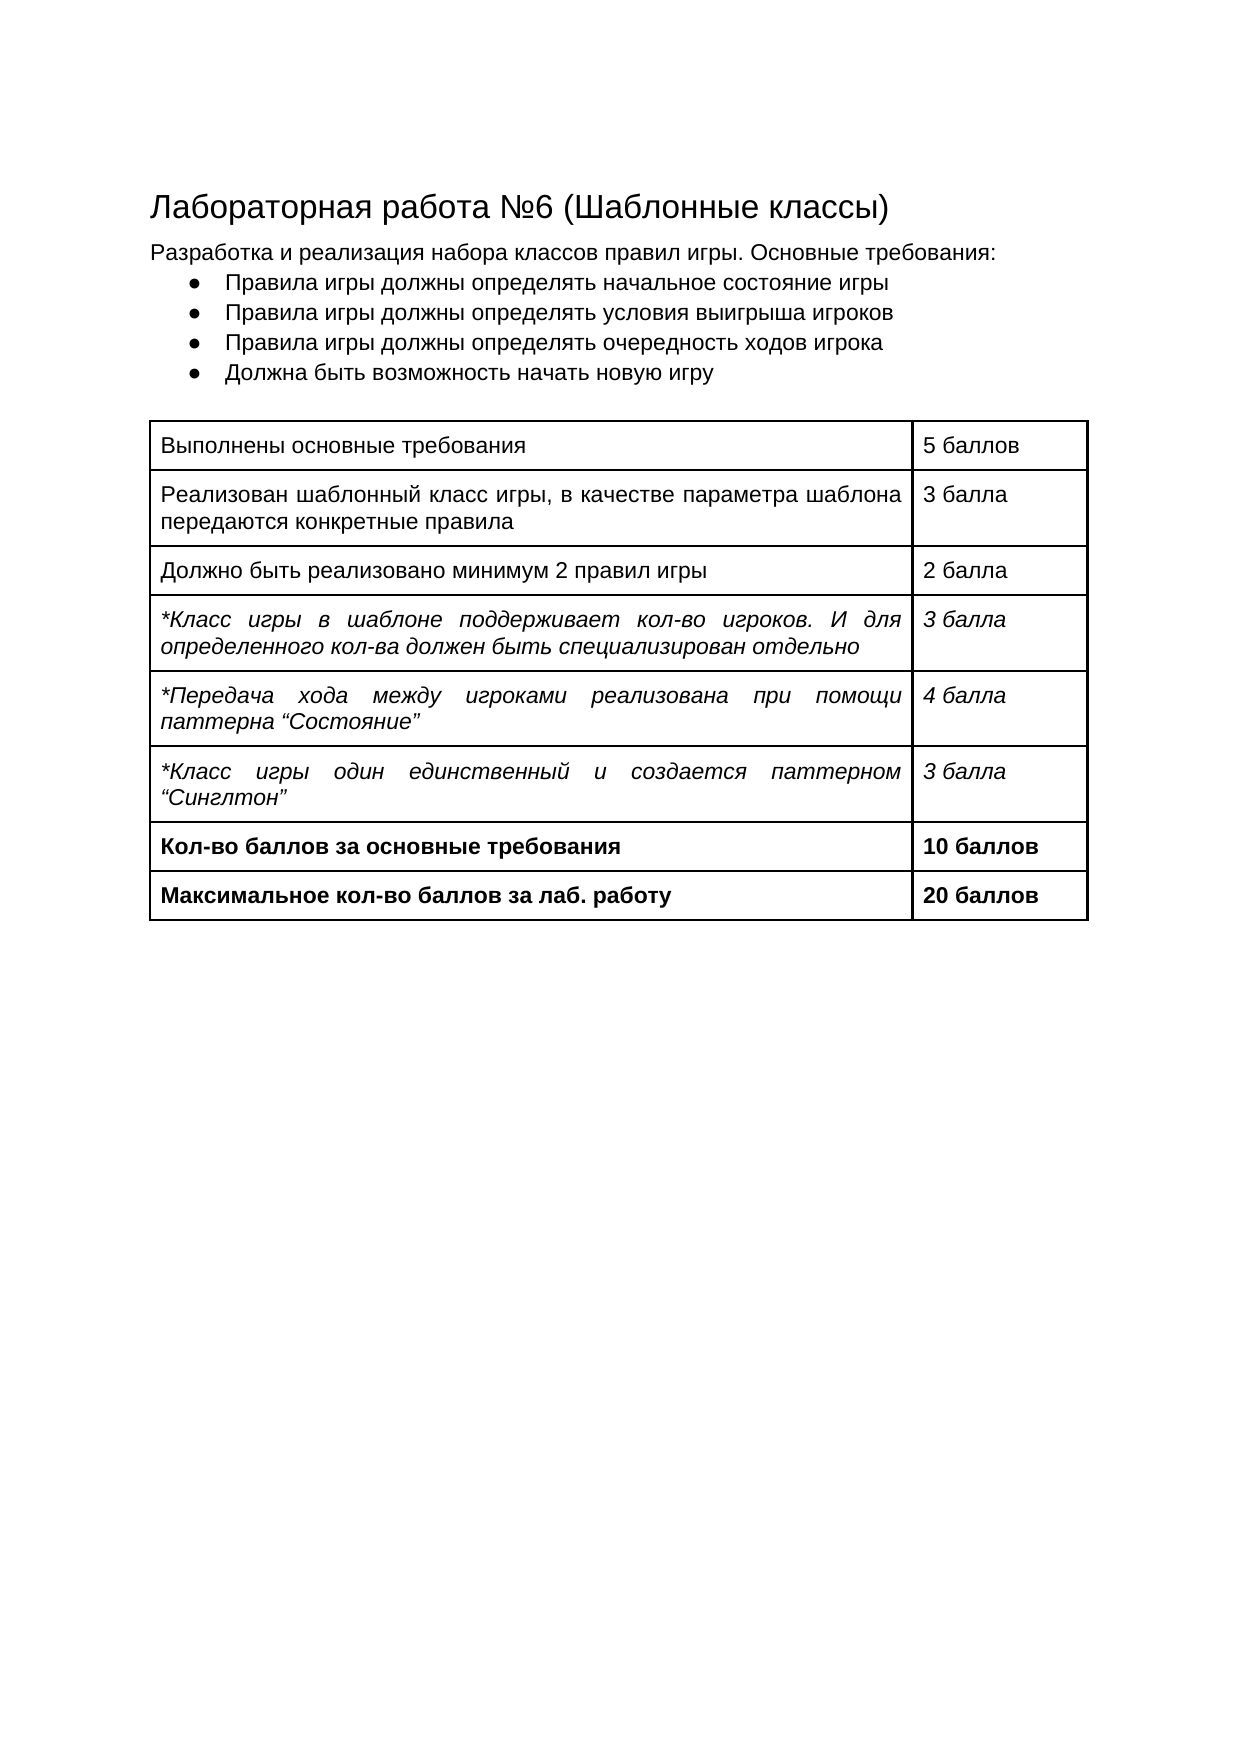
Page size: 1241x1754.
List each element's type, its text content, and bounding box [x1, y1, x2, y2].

list Правила игры должны определять очередность ходов игрока [187, 329, 1094, 355]
table_cell Кол-во баллов за основные требования [151, 823, 911, 870]
subtitle Лабораторная работа №6 (Шаблонные классы) [150, 187, 1094, 226]
table_cell 3 балла [914, 747, 1086, 821]
table_header Выполнены основные требования [151, 422, 911, 469]
table_cell 3 балла [914, 471, 1086, 544]
text Разработка и реализация набора классов правил игры. Основные требования: [150, 238, 1094, 265]
table_cell Максимальное кол-во баллов за лаб. работу [151, 872, 911, 919]
table_cell Должно быть реализовано минимум 2 правил игры [151, 547, 911, 594]
list Должна быть возможность начать новую игру [187, 359, 1094, 386]
table_cell 2 балла [914, 547, 1086, 594]
table_cell *Класс игры в шаблоне поддерживает кол-во игроков. И для определенного кол-ва должен быть специализирован отдельно [151, 596, 911, 669]
table_cell 10 баллов [914, 823, 1086, 870]
table_cell 3 балла [914, 596, 1086, 669]
table_cell 4 балла [914, 672, 1086, 745]
table_header 5 баллов [914, 422, 1086, 469]
list Правила игры должны определять условия выигрыша игроков [187, 299, 1094, 325]
list Правила игры должны определять начальное состояние игры [187, 269, 1094, 295]
table_cell *Передача хода между игроками реализована при помощи паттерна “Состояние” [151, 672, 911, 745]
table_cell 20 баллов [914, 872, 1086, 919]
table_cell *Класс игры один единственный и создается паттерном “Синглтон” [151, 747, 911, 821]
table_cell Реализован шаблонный класс игры, в качестве параметра шаблона передаются конкретные правила [151, 471, 911, 544]
